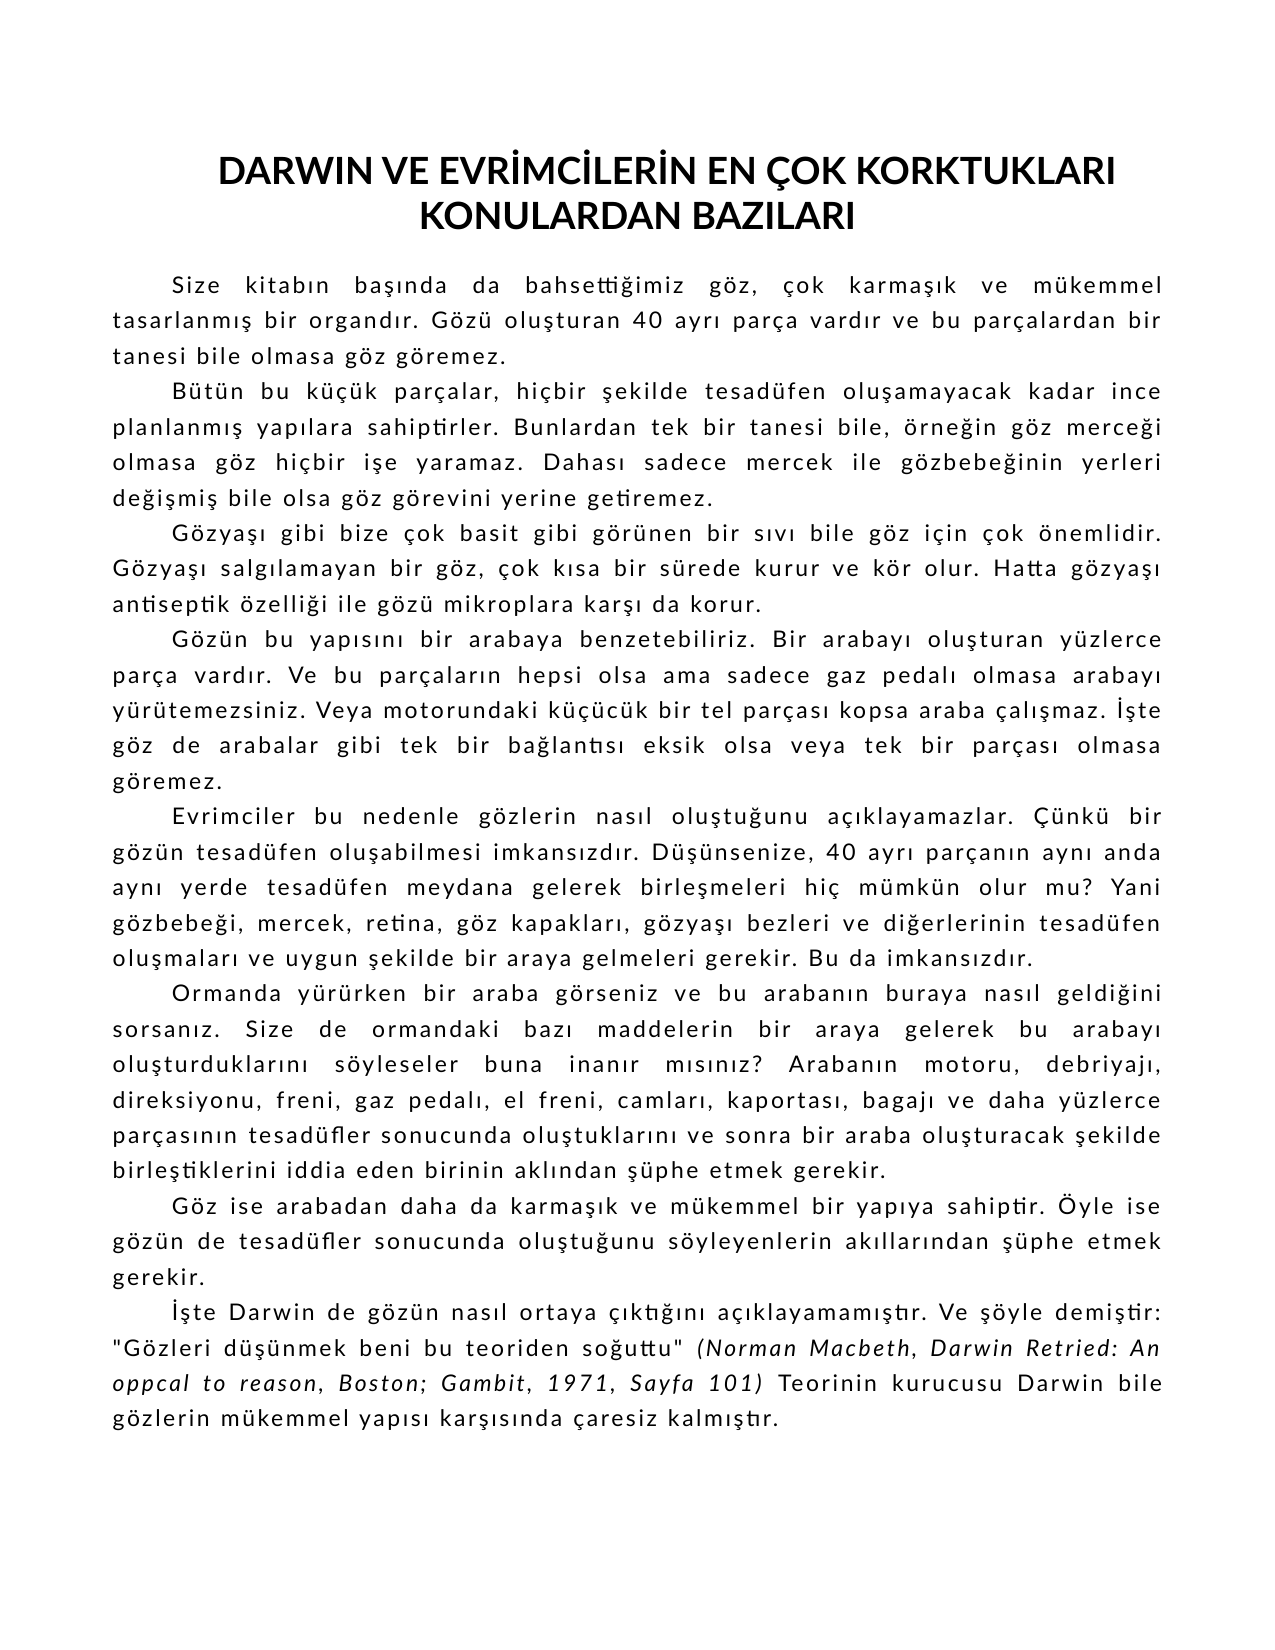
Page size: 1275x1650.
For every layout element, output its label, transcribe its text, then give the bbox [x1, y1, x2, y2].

text DARWIN VE EVRİMCİLERİN EN ÇOK KORKTUKLARI KONULARDAN BAZILARI [112, 148, 1162, 238]
text Gözyaşı gibi bize çok basit gibi görünen bir sıvı bile göz için çok önemlidir. Gözyaşı salgılamayan bir göz, çok kısa bir sürede kurur ve kör olur. Hatta gözyaşı antiseptik özelliği ile gözü mikroplara karşı da korur. [112, 513, 1162, 619]
text Bütün bu küçük parçalar, hiçbir şekilde tesadüfen oluşamayacak kadar ince planlanmış yapılara sahiptirler. Bunlardan tek bir tanesi bile, örneğin göz merceği olmasa göz hiçbir işe yaramaz. Dahası sadece mercek ile gözbebeğinin yerleri değişmiş bile olsa göz görevini yerine getiremez. [112, 371, 1162, 513]
text Göz ise arabadan daha da karmaşık ve mükemmel bir yapıya sahiptir. Öyle ise gözün de tesadüfler sonucunda oluştuğunu söyleyenlerin akıllarından şüphe etmek gerekir. [112, 1186, 1162, 1292]
text Gözün bu yapısını bir arabaya benzetebiliriz. Bir arabayı oluşturan yüzlerce parça vardır. Ve bu parçaların hepsi olsa ama sadece gaz pedalı olmasa arabayı yürütemezsiniz. Veya motorundaki küçücük bir tel parçası kopsa araba çalışmaz. İşte göz de arabalar gibi tek bir bağlantısı eksik olsa veya tek bir parçası olmasa göremez. [112, 619, 1162, 796]
text Evrimciler bu nedenle gözlerin nasıl oluştuğunu açıklayamazlar. Çünkü bir gözün tesadüfen oluşabilmesi imkansızdır. Düşünsenize, 40 ayrı parçanın aynı anda aynı yerde tesadüfen meydana gelerek birleşmeleri hiç mümkün olur mu? Yani gözbebeği, mercek, retina, göz kapakları, gözyaşı bezleri ve diğerlerinin tesadüfen oluşmaları ve uygun şekilde bir araya gelmeleri gerekir. Bu da imkansızdır. [112, 796, 1162, 973]
text İşte Darwin de gözün nasıl ortaya çıktığını açıklayamamıştır. Ve şöyle demiştir: "Gözleri düşünmek beni bu teoriden soğuttu" (Norman Macbeth, Darwin Retried: An oppcal to reason, Boston; Gambit, 1971, Sayfa 101) Teorinin kurucusu Darwin bile gözlerin mükemmel yapısı karşısında çaresiz kalmıştır. [112, 1292, 1162, 1434]
text Size kitabın başında da bahsettiğimiz göz, çok karmaşık ve mükemmel tasarlanmış bir organdır. Gözü oluşturan 40 ayrı parça vardır ve bu parçalardan bir tanesi bile olmasa göz göremez. [112, 265, 1162, 371]
text Ormanda yürürken bir araba görseniz ve bu arabanın buraya nasıl geldiğini sorsanız. Size de ormandaki bazı maddelerin bir araya gelerek bu arabayı oluşturduklarını söyleseler buna inanır mısınız? Arabanın motoru, debriyajı, direksiyonu, freni, gaz pedalı, el freni, camları, kaportası, bagajı ve daha yüzlerce parçasının tesadüfler sonucunda oluştuklarını ve sonra bir araba oluşturacak şekilde birleştiklerini iddia eden birinin aklından şüphe etmek gerekir. [112, 973, 1162, 1186]
